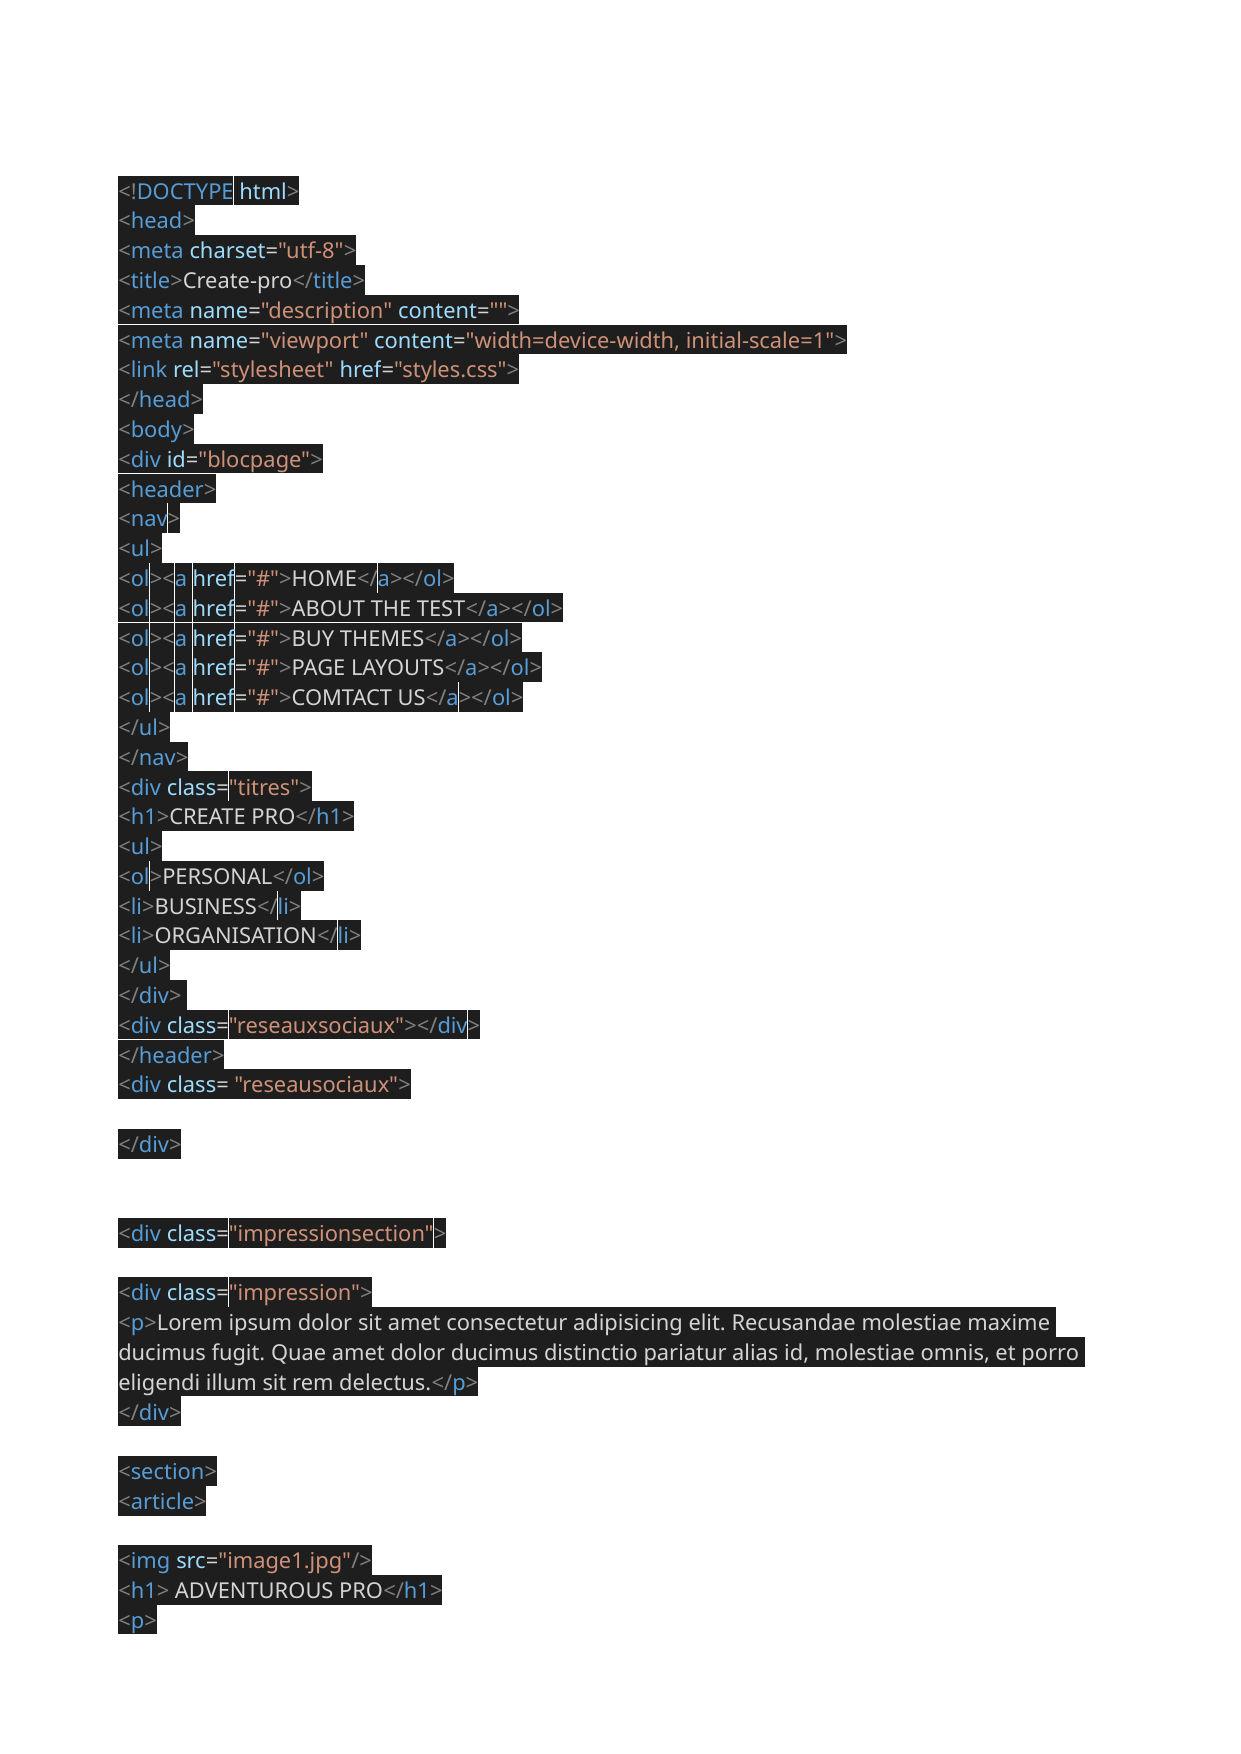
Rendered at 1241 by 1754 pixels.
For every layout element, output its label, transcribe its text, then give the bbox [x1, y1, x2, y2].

text <h1> ADVENTUROUS PRO</h1> [118, 1575, 1122, 1605]
text <ol>PERSONAL</ol> [118, 861, 1122, 891]
text </div> [118, 980, 1122, 1010]
text <header> [118, 473, 1122, 503]
text <!DOCTYPE html> [118, 176, 1122, 205]
text <meta name="viewport" content="width=device-width, initial-scale=1"> [118, 324, 1122, 354]
text <ul> [118, 831, 1122, 861]
text <nav> [118, 503, 1122, 533]
text <ol><a href="#">BUY THEMES</a></ol> [118, 622, 1122, 652]
text <ol><a href="#">PAGE LAYOUTS</a></ol> [118, 652, 1122, 682]
text <ul> [118, 533, 1122, 563]
text <img src="image1.jpg"/> [118, 1545, 1122, 1575]
text <ol><a href="#">HOME</a></ol> [118, 563, 1122, 593]
text <body> [118, 414, 1122, 444]
text <head> [118, 205, 1122, 235]
text <link rel="stylesheet" href="styles.css"> [118, 354, 1122, 384]
text </header> [118, 1039, 1122, 1069]
text <div id="blocpage"> [118, 444, 1122, 473]
text <h1>CREATE PRO</h1> [118, 801, 1122, 831]
text </ul> [118, 712, 1122, 742]
text </div> [118, 1396, 1122, 1426]
text </head> [118, 384, 1122, 414]
text <div class="reseauxsociaux"></div> [118, 1010, 1122, 1039]
text </ul> [118, 950, 1122, 980]
text <meta name="description" content=""> [118, 295, 1122, 324]
text <div class= "reseausociaux"> [118, 1069, 1122, 1099]
text </div> [118, 1129, 1122, 1159]
text <div class="titres"> [118, 771, 1122, 801]
text <p> [118, 1605, 1122, 1634]
text <meta charset="utf-8"> [118, 235, 1122, 265]
text <ol><a href="#">COMTACT US</a></ol> [118, 682, 1122, 712]
text <section> [118, 1456, 1122, 1486]
text <title>Create-pro</title> [118, 265, 1122, 295]
text <ol><a href="#">ABOUT THE TEST</a></ol> [118, 593, 1122, 622]
text <article> [118, 1486, 1122, 1516]
text </nav> [118, 742, 1122, 771]
text <div class="impression"> [118, 1277, 1122, 1307]
text <li>ORGANISATION</li> [118, 920, 1122, 950]
text <p>Lorem ipsum dolor sit amet consectetur adipisicing elit. Recusandae molestiae maxime ducimus fugit. Quae amet dolor ducimus distinctio pariatur alias id, molestiae omnis, et porro eligendi illum sit rem delectus.</p> [118, 1307, 1122, 1396]
text <div class="impressionsection"> [118, 1218, 1122, 1248]
text <li>BUSINESS</li> [118, 891, 1122, 920]
